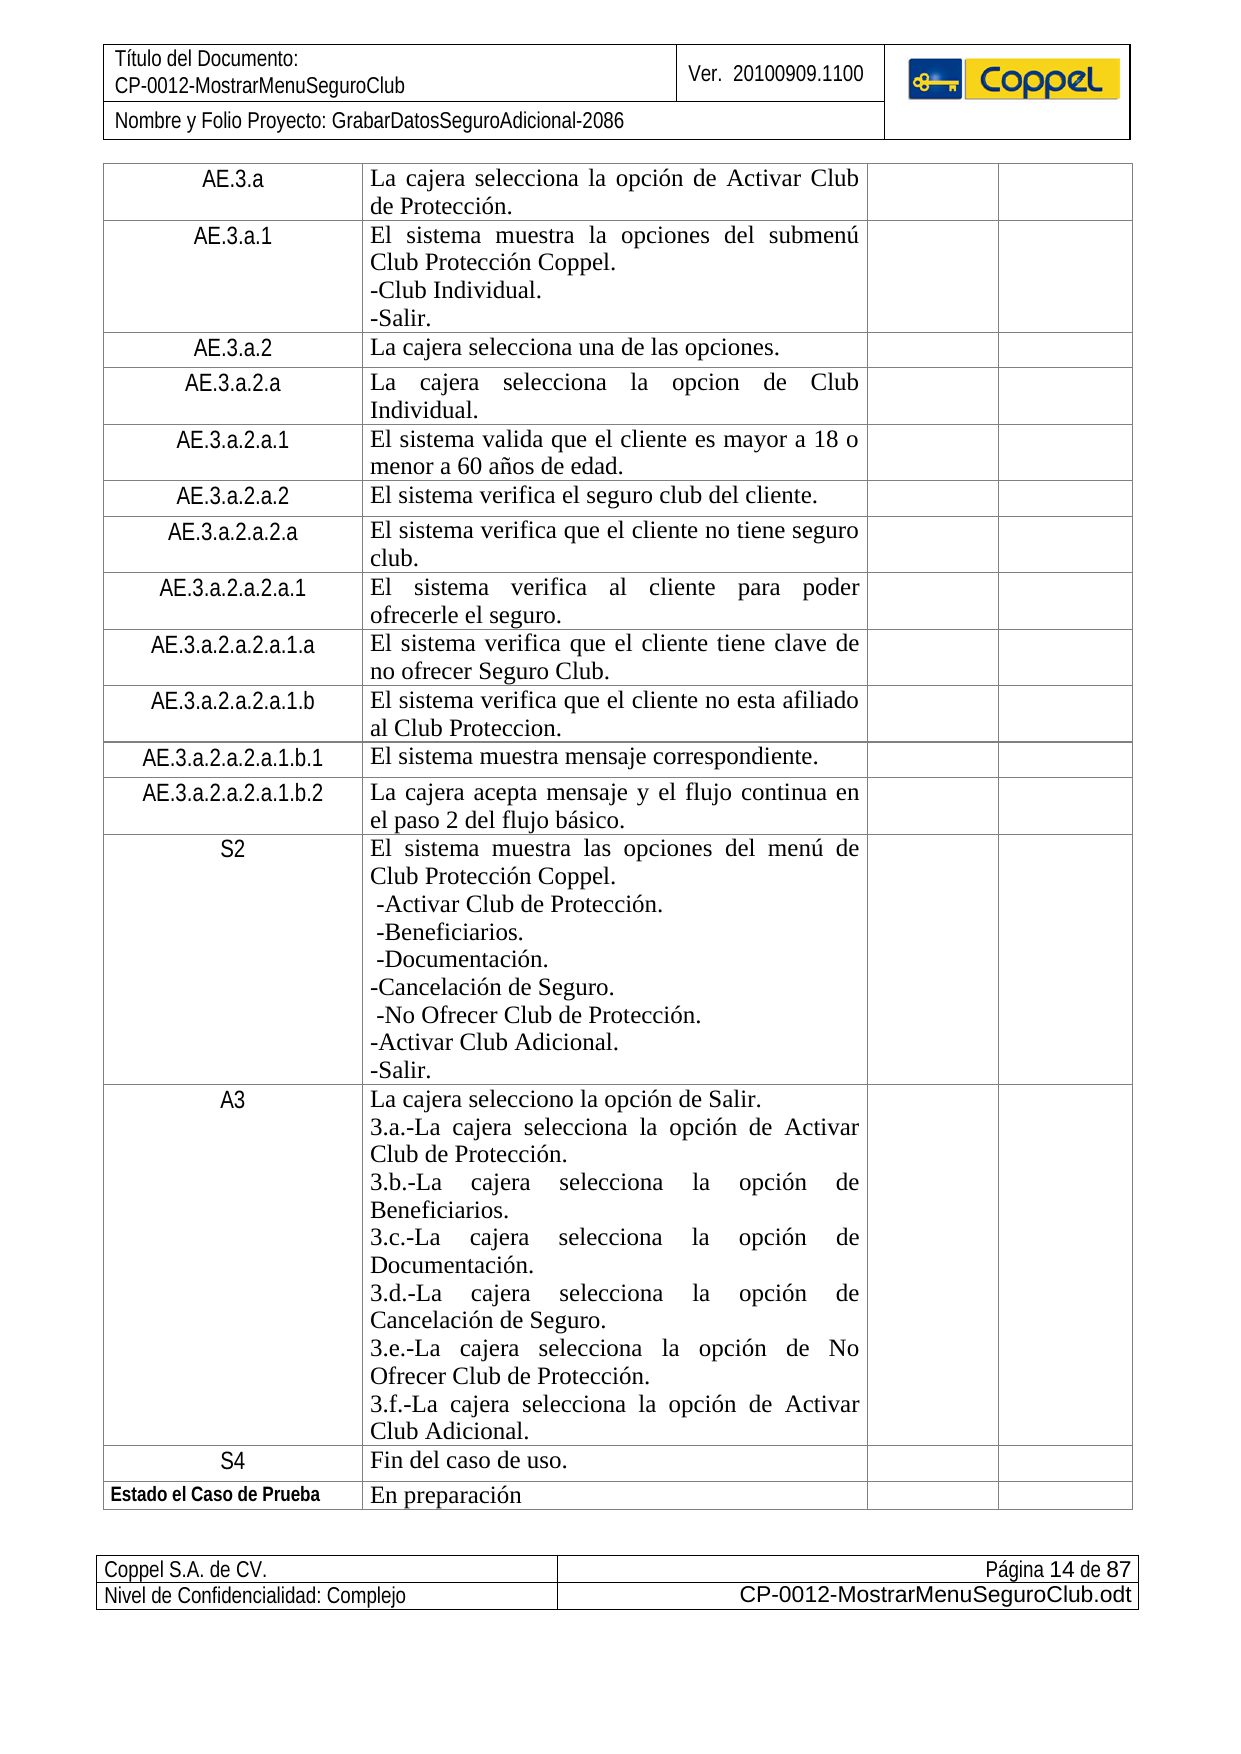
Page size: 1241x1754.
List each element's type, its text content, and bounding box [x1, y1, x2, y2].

table_cell [868, 778, 998, 833]
table_cell [868, 1446, 998, 1481]
table_cell AE.3.a.2.a.2.a [104, 517, 362, 572]
table_cell [868, 425, 998, 480]
table_cell [868, 1085, 998, 1445]
table_cell [999, 221, 1132, 332]
table_cell [999, 743, 1132, 777]
table_cell El sistema verifica que el cliente tiene clave de no ofrecer Seguro Club. [363, 630, 867, 685]
table_cell AE.3.a.2.a.2.a.1.b [104, 686, 362, 741]
table_cell La cajera selecciono la opción de Salir. 3.a.-La cajera selecciona la opción de Activar Club de Protección. 3.b.-La cajera selecciona la opción de Beneficiarios. 3.c.-La cajera selecciona la opción de Documentación. 3.d.-La cajera selecciona la opción de Cancelación de Seguro. 3.e.-La cajera selecciona la opción de No Ofrecer Club de Protección. 3.f.-La cajera selecciona la opción de Activar Club Adicional. [363, 1085, 867, 1445]
table_cell [868, 221, 998, 332]
table_cell [868, 573, 998, 628]
table_cell El sistema verifica que el cliente no tiene seguro club. [363, 517, 867, 572]
table_cell [999, 630, 1132, 685]
table_cell [999, 835, 1132, 1084]
table_cell [999, 1085, 1132, 1445]
table_cell [868, 481, 998, 516]
table_cell La cajera selecciona la opción de Activar Club de Protección. [363, 164, 867, 220]
table_cell AE.3.a.2.a.2.a.1.b.1 [104, 743, 362, 777]
table_cell El sistema verifica el seguro club del cliente. [363, 481, 867, 516]
table_cell [999, 686, 1132, 741]
table_cell S4 [104, 1446, 362, 1481]
table_cell AE.3.a.2.a.1 [104, 425, 362, 480]
table_cell AE.3.a.2.a.2.a.1 [104, 573, 362, 628]
table_cell AE.3.a.2.a.2.a.1.a [104, 630, 362, 685]
table_cell En preparación [363, 1482, 867, 1509]
table_cell A3 [104, 1085, 362, 1445]
table_cell [999, 1446, 1132, 1481]
table_cell [999, 573, 1132, 628]
table_cell AE.3.a.2.a [104, 368, 362, 424]
table_cell El sistema valida que el cliente es mayor a 18 o menor a 60 años de edad. [363, 425, 867, 480]
table_cell [999, 1482, 1132, 1509]
table_cell [868, 368, 998, 424]
table_cell [868, 835, 998, 1084]
table_cell [868, 1482, 998, 1509]
table_cell [999, 517, 1132, 572]
table_cell [999, 164, 1132, 220]
table_cell El sistema verifica que el cliente no esta afiliado al Club Proteccion. [363, 686, 867, 741]
table_cell Estado el Caso de Prueba [104, 1482, 362, 1509]
table_cell [868, 517, 998, 572]
table_cell [868, 333, 998, 367]
table_cell AE.3.a [104, 164, 362, 220]
table_cell [868, 743, 998, 777]
table_cell El sistema muestra las opciones del menú de Club Protección Coppel. -Activar Club de Protección. -Beneficiarios. -Documentación. -Cancelación de Seguro. -No Ofrecer Club de Protección. -Activar Club Adicional. -Salir. [363, 835, 867, 1084]
table_cell La cajera selecciona una de las opciones. [363, 333, 867, 367]
table_cell AE.3.a.2.a.2.a.1.b.2 [104, 778, 362, 833]
table_cell AE.3.a.1 [104, 221, 362, 332]
table_cell Fin del caso de uso. [363, 1446, 867, 1481]
table_cell [999, 333, 1132, 367]
table_cell [999, 425, 1132, 480]
table_cell La cajera selecciona la opcion de Club Individual. [363, 368, 867, 424]
table_cell [868, 164, 998, 220]
table_cell [999, 778, 1132, 833]
table_cell [999, 368, 1132, 424]
table_cell El sistema muestra mensaje correspondiente. [363, 743, 867, 777]
table_cell AE.3.a.2.a.2 [104, 481, 362, 516]
table_cell El sistema verifica al cliente para poder ofrecerle el seguro. [363, 573, 867, 628]
table_cell El sistema muestra la opciones del submenú Club Protección Coppel. -Club Individual. -Salir. [363, 221, 867, 332]
table_cell [868, 630, 998, 685]
table_cell AE.3.a.2 [104, 333, 362, 367]
table_cell La cajera acepta mensaje y el flujo continua en el paso 2 del flujo básico. [363, 778, 867, 833]
table_cell S2 [104, 835, 362, 1084]
table_cell [868, 686, 998, 741]
table_cell [999, 481, 1132, 516]
